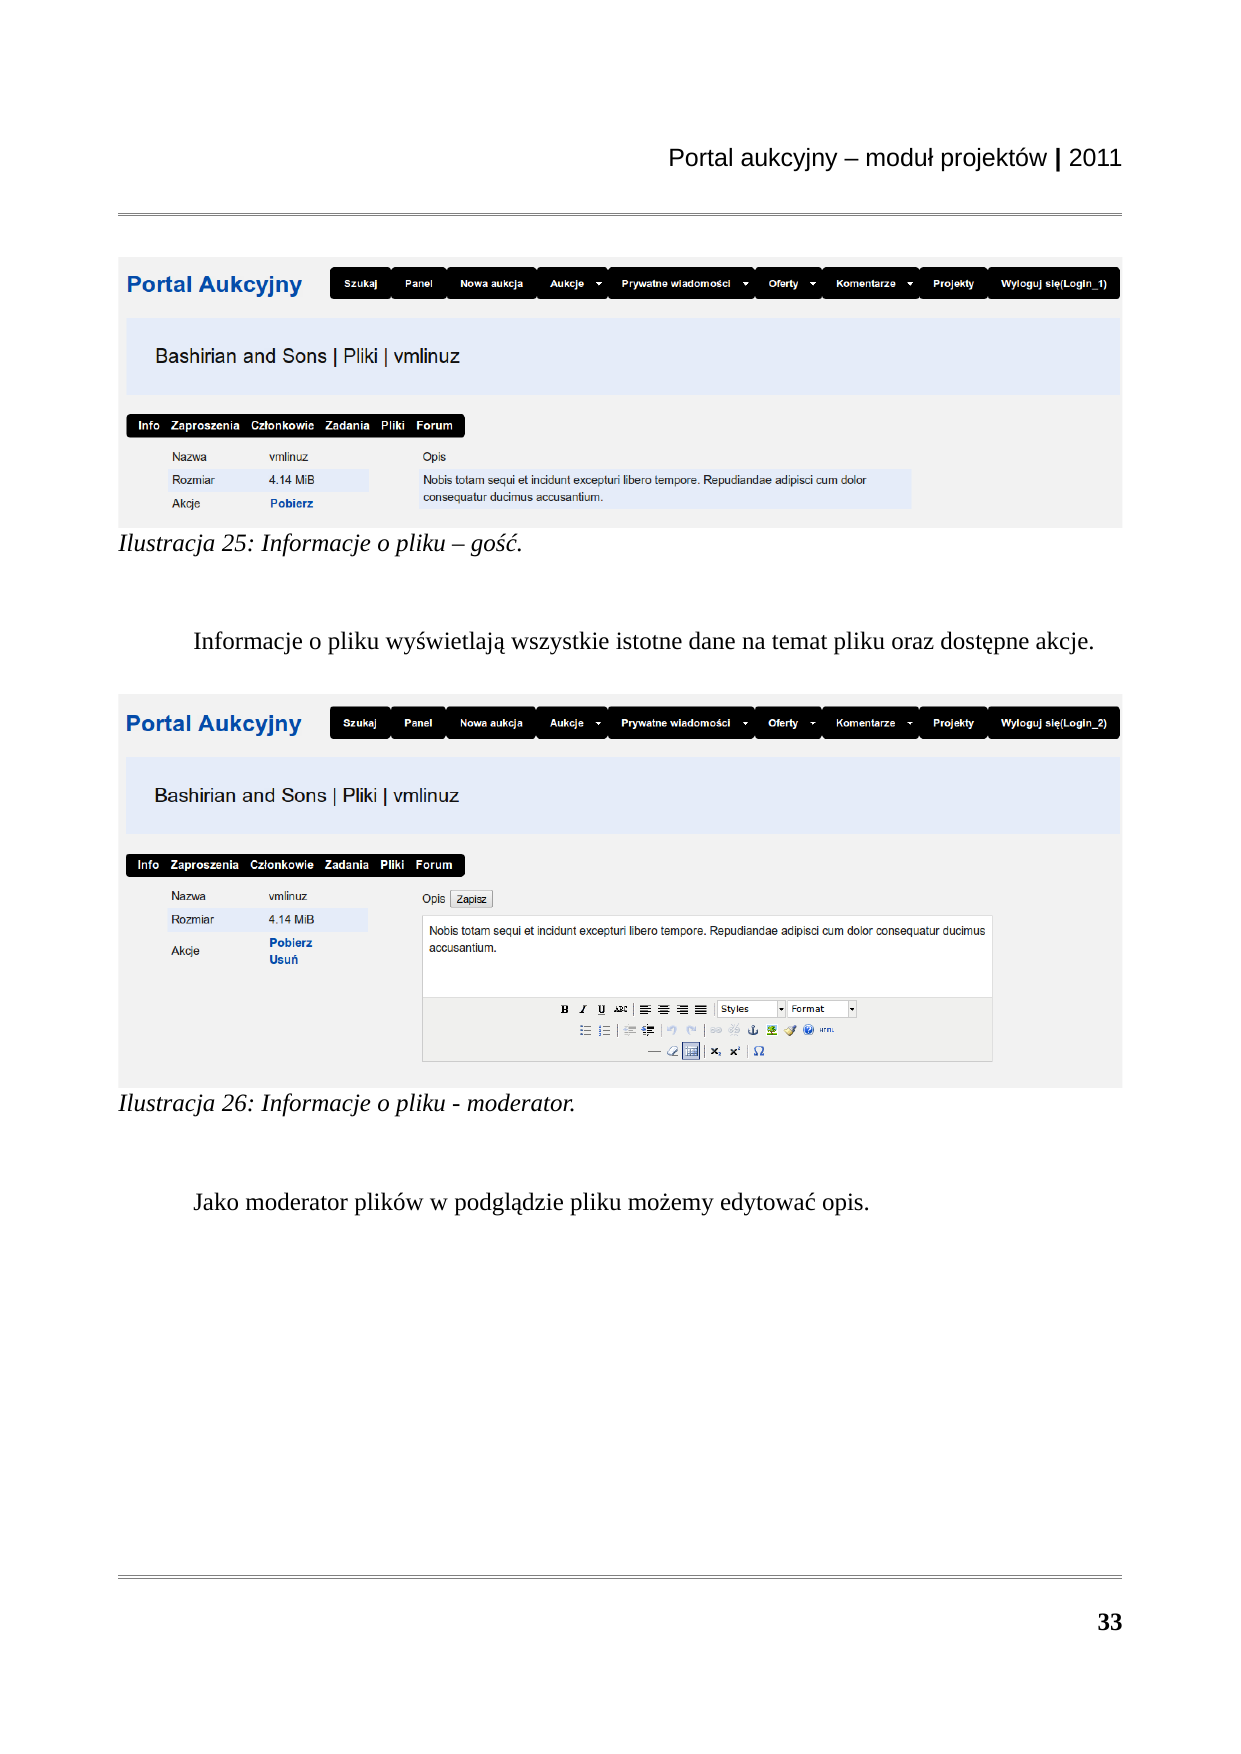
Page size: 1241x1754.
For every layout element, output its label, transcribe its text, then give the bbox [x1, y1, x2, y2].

picture [118, 694, 1123, 1088]
text Jako moderator plików w podglądzie pliku możemy edytować opis. [118, 1187, 1122, 1215]
picture [118, 257, 1123, 528]
text Ilustracja 25: Informacje o pliku – gość. [118, 528, 1122, 556]
text Informacje o pliku wyświetlają wszystkie istotne dane na temat pliku oraz dostępne akcje. [118, 626, 1122, 655]
text Ilustracja 26: Informacje o pliku - moderator. [118, 1088, 1122, 1117]
